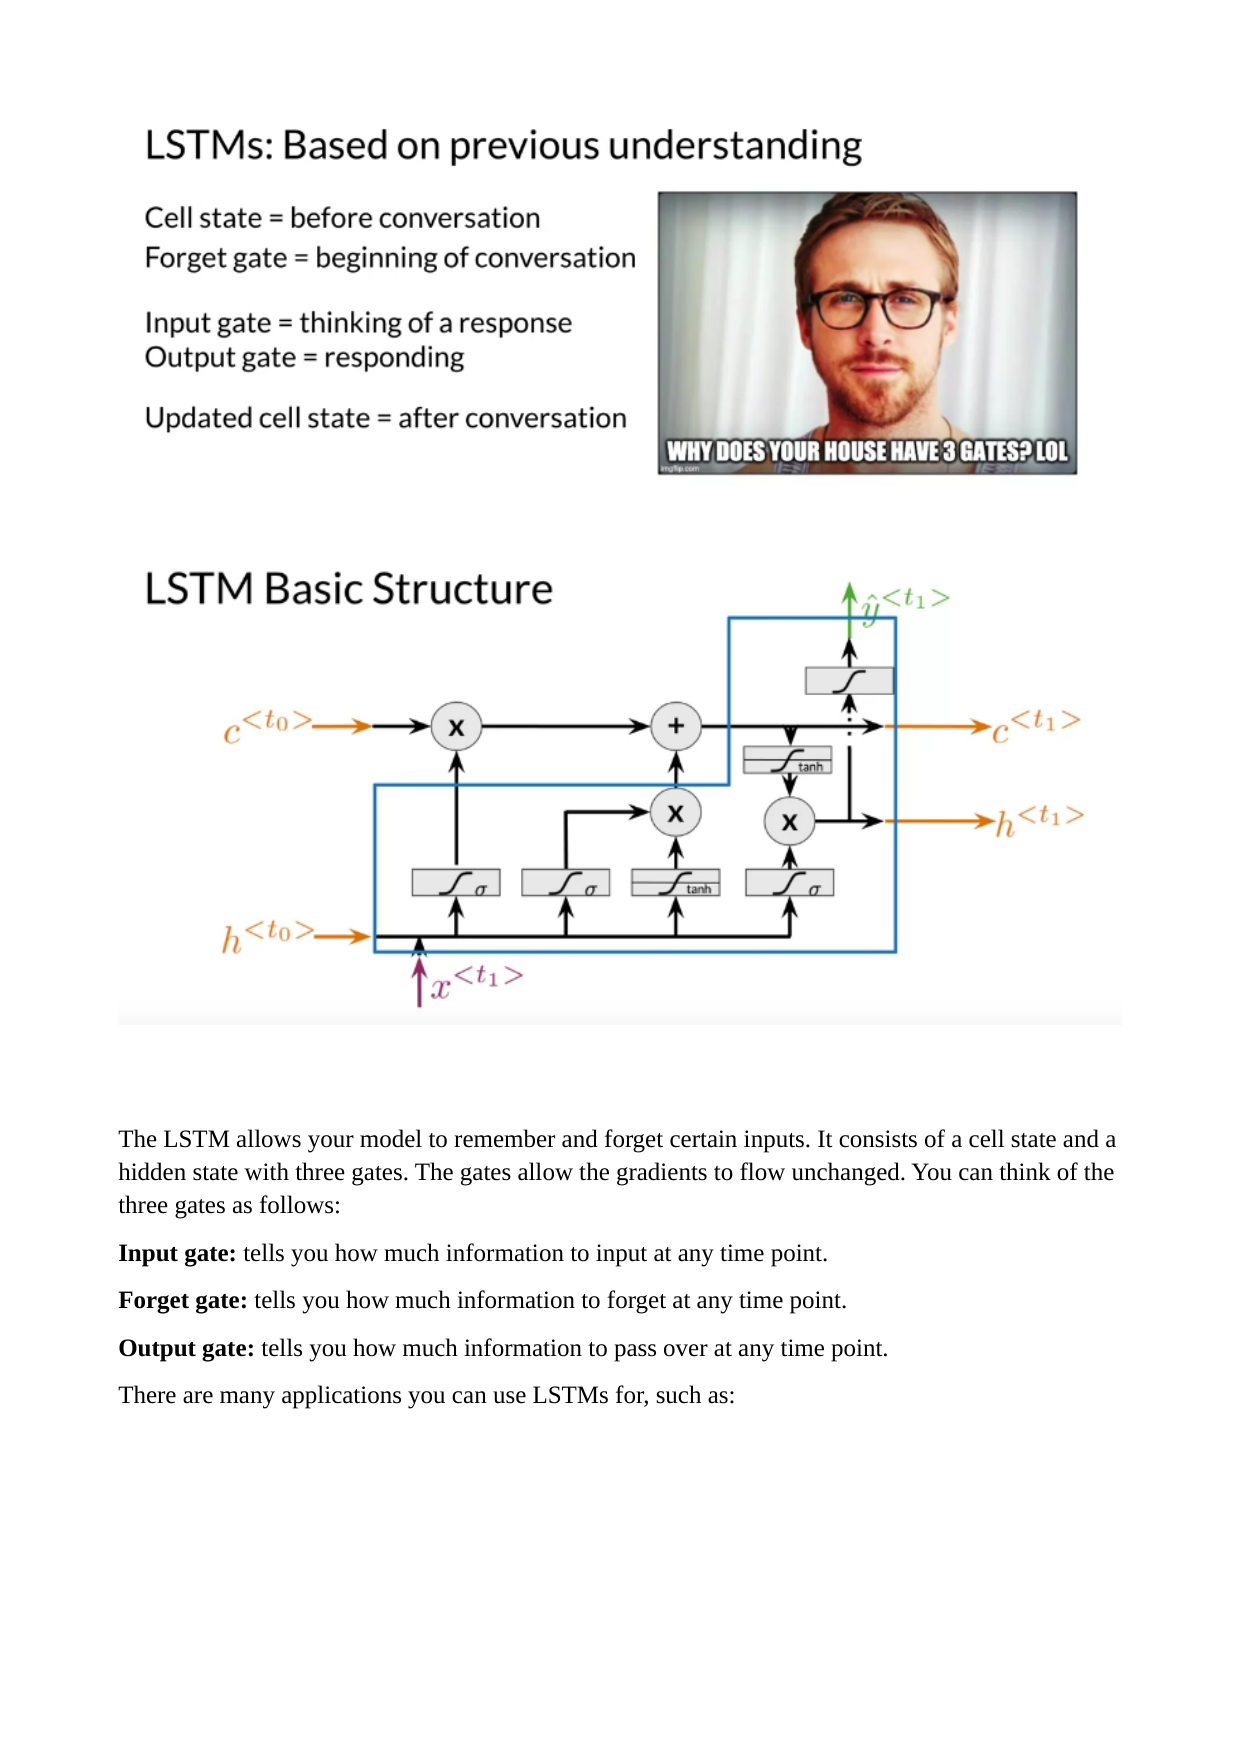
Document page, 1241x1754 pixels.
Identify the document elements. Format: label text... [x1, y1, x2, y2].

text There are many applications you can use LSTMs for, such as: [118, 1380, 1122, 1409]
text Output gate: tells you how much information to pass over at any time point. [118, 1333, 1122, 1362]
text Input gate: tells you how much information to input at any time point. [118, 1238, 1122, 1266]
text Forget gate: tells you how much information to forget at any time point. [118, 1285, 1122, 1314]
picture [118, 118, 1123, 498]
picture [118, 554, 1123, 1025]
text The LSTM allows your model to remember and forget certain inputs. It consists of a cell state and a hidden state with three gates. The gates allow the gradients to flow unchanged. You can think of the three gates as follows: [118, 1124, 1122, 1219]
